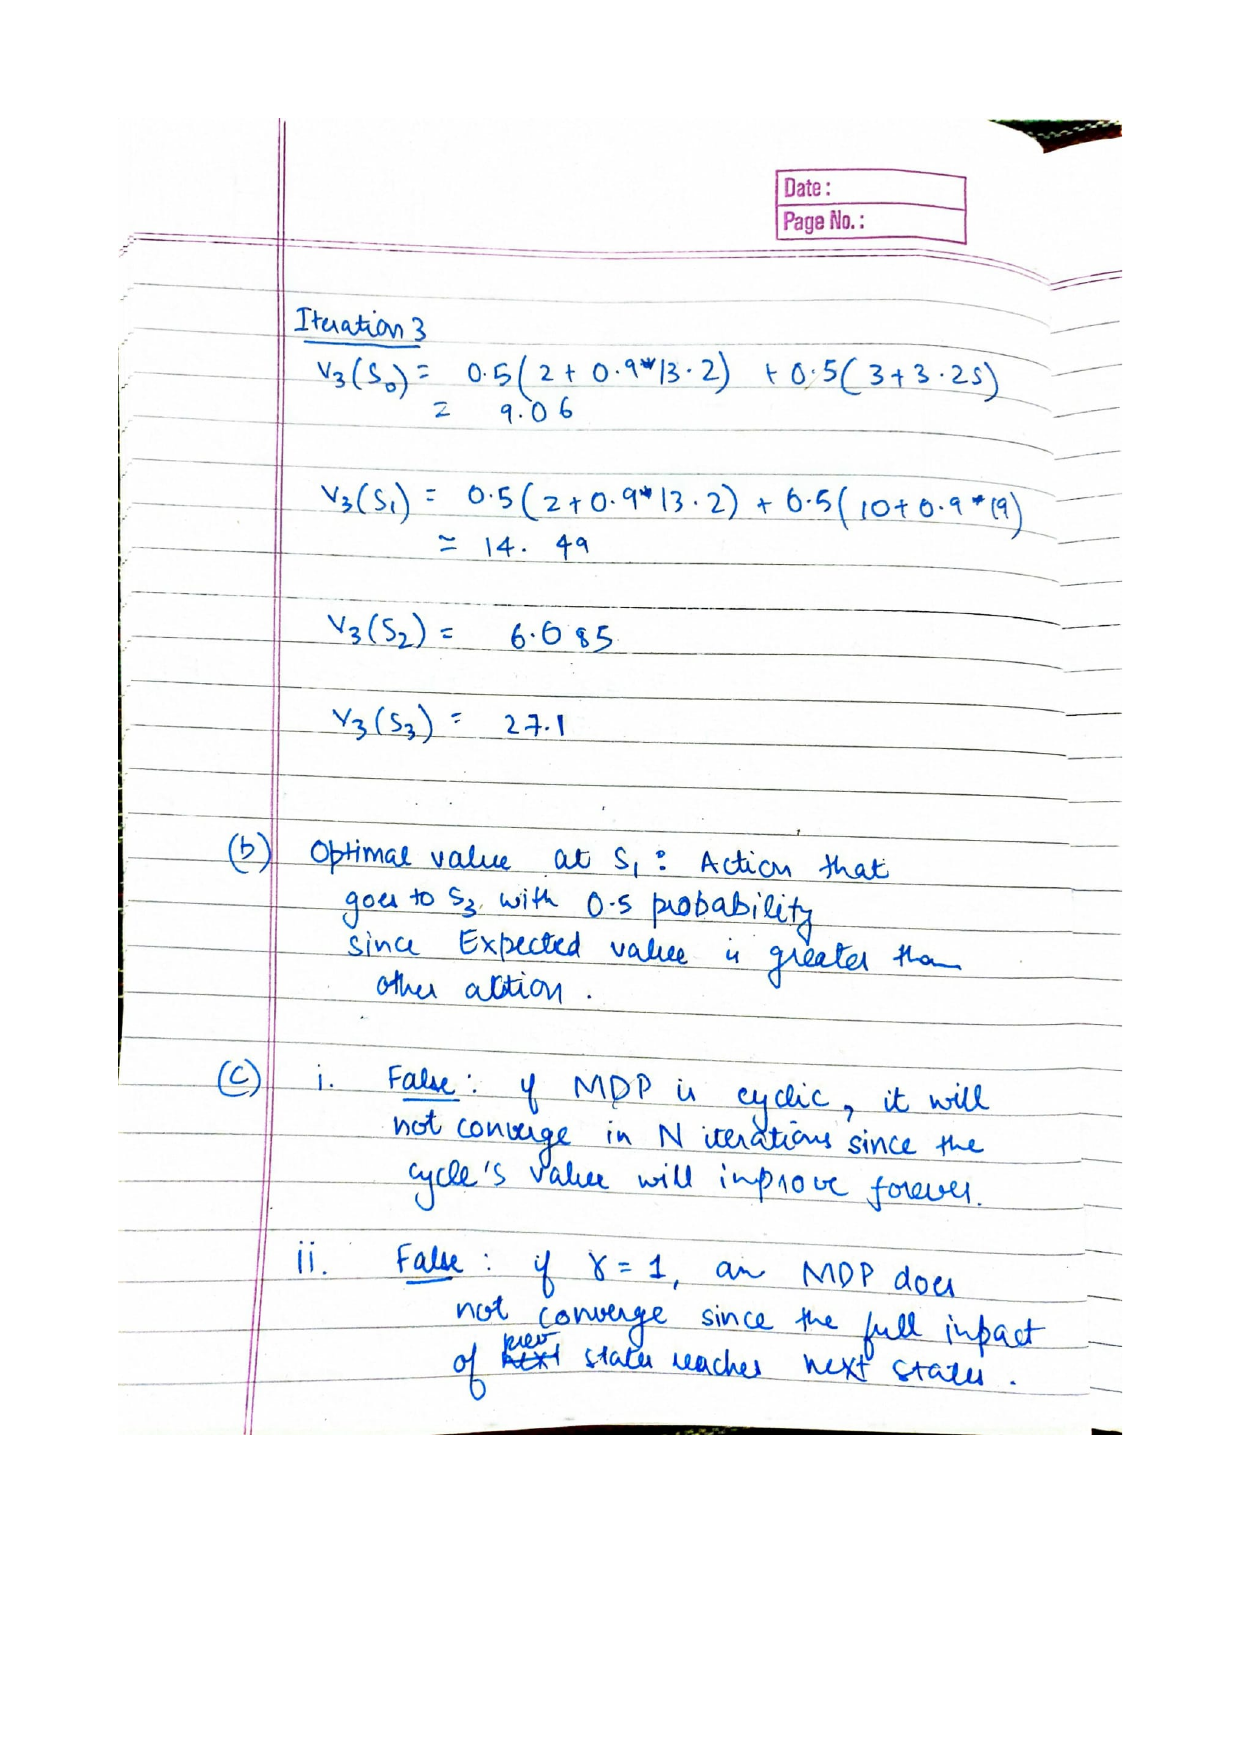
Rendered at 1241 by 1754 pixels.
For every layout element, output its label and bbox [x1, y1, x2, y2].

picture [118, 118, 1123, 1435]
